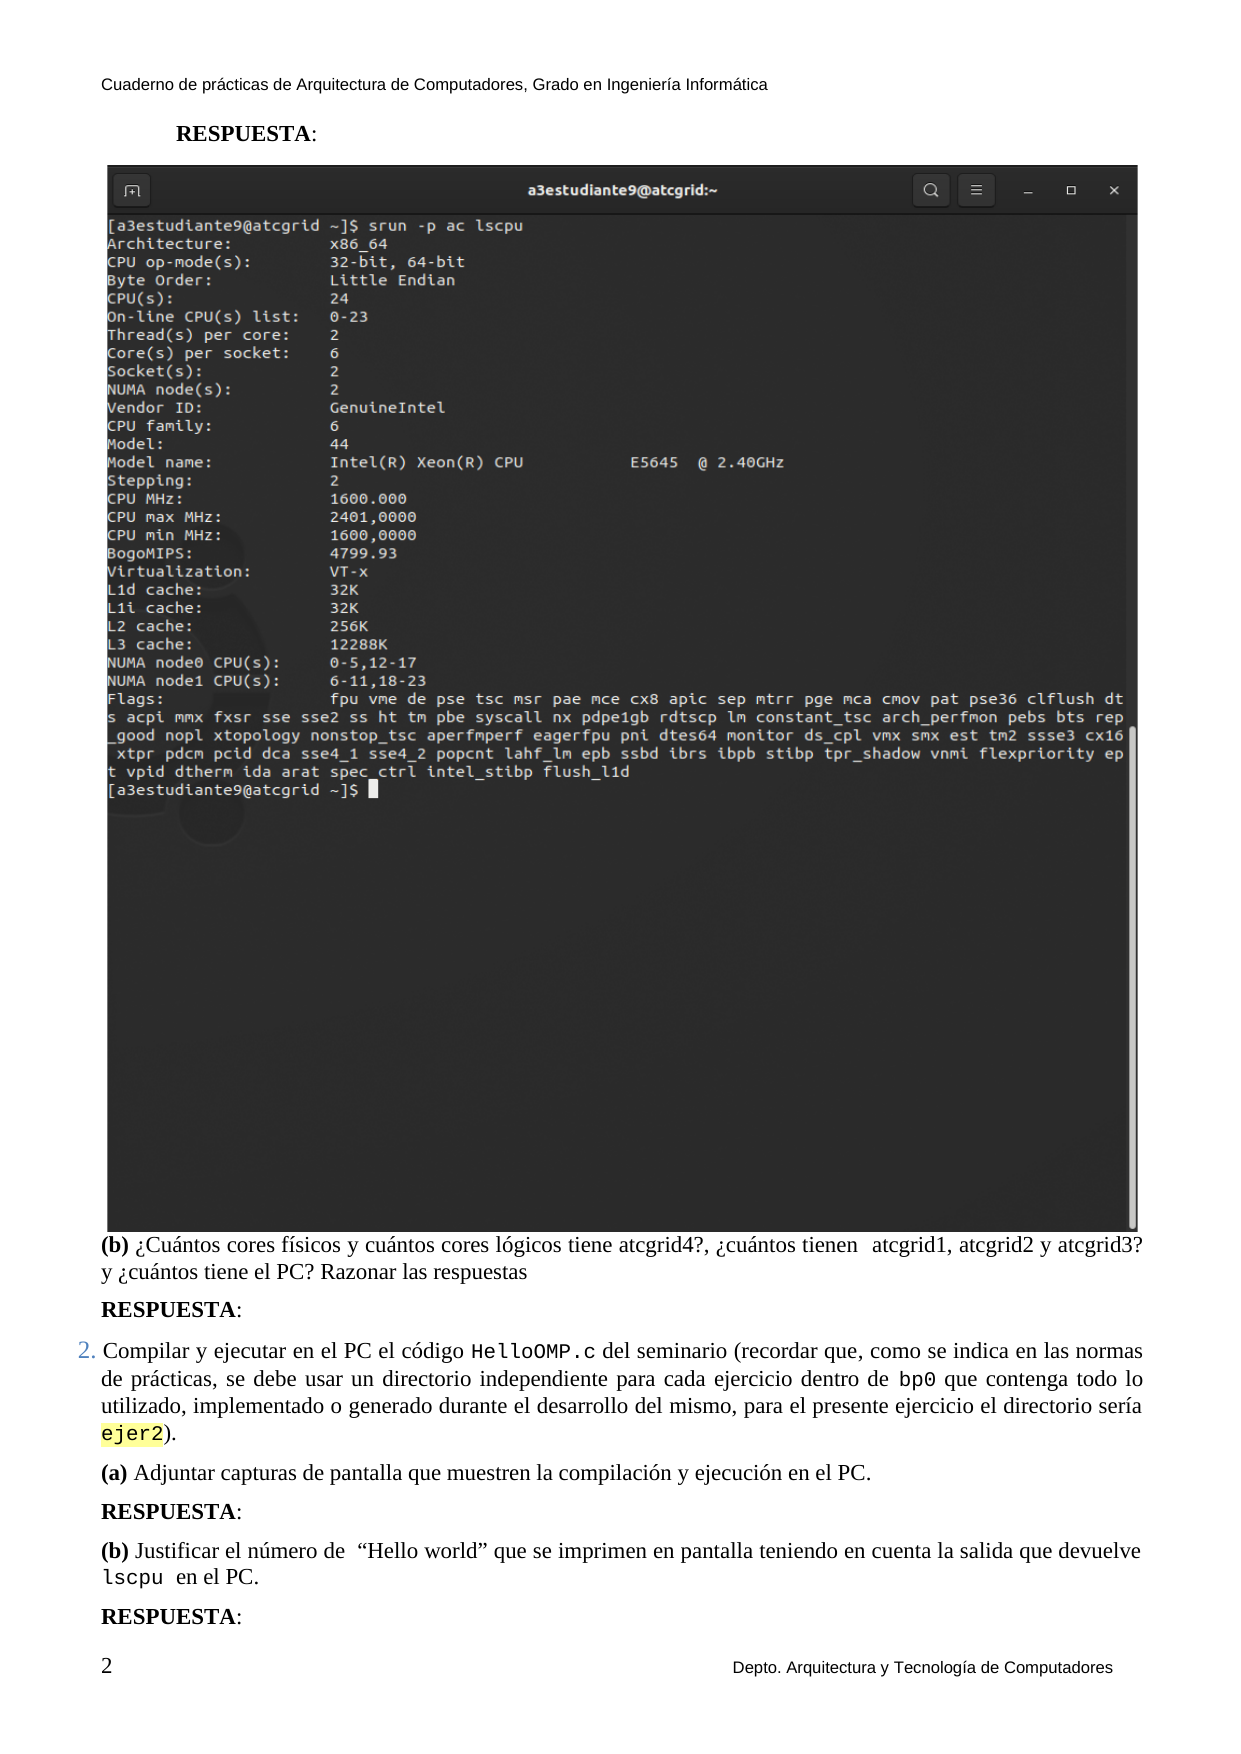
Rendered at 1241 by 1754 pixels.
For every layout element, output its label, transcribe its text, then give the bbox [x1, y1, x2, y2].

list RESPUESTA: [101, 1297, 1143, 1323]
text (b) ¿Cuántos cores físicos y cuántos cores lógicos tiene atcgrid4?, ¿cuántos tienen atcgrid1, atcgrid2 y atcgrid3? y ¿cuántos tiene el PC? Razonar las respuestas [101, 198, 1143, 1284]
list Compilar y ejecutar en el PC el código HelloOMP.c del seminario (recordar que, como se indica en las normas de prácticas, se debe usar un directorio independiente para cada ejercicio dentro de bp0 que contenga todo lo utilizado, implementado o generado durante el desarrollo del mismo, para el presente ejercicio el directorio sería ejer2). [71, 1335, 1143, 1447]
text (b) Justificar el número de “Hello world” que se imprimen en pantalla teniendo en cuenta la salida que devuelve lscpu en el PC. [101, 1537, 1143, 1591]
list RESPUESTA: [176, 121, 1143, 147]
text RESPUESTA: [101, 1603, 1143, 1629]
text RESPUESTA: [101, 1498, 1143, 1524]
text (a) Adjuntar capturas de pantalla que muestren la compilación y ejecución en el PC. [101, 1459, 1143, 1485]
picture [107, 165, 1138, 1232]
